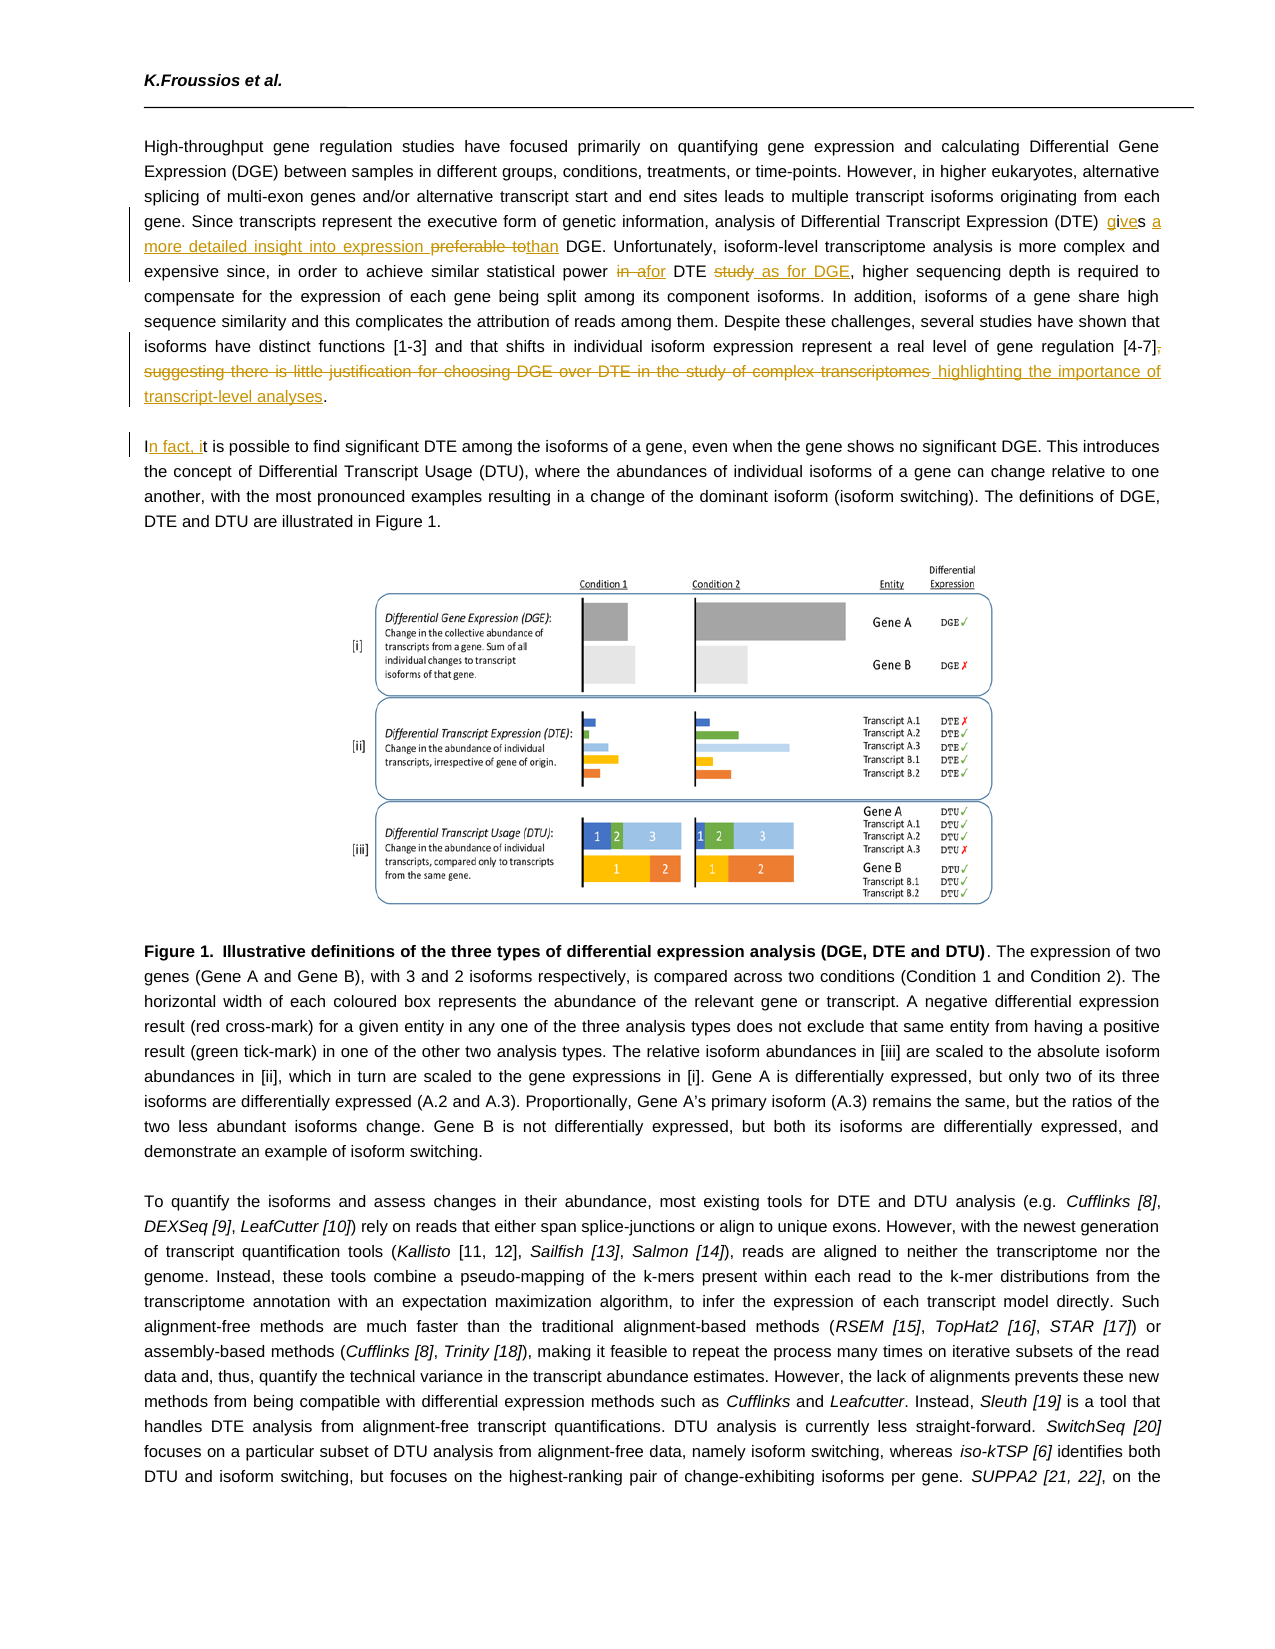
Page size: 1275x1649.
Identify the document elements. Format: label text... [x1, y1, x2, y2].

text High-throughput gene regulation studies have focused primarily on quantifying gene expression and calculating Differential Gene Expression (DGE) between samples in different groups, conditions, treatments, or time-points. However, in higher eukaryotes, alternative splicing of multi-exon genes and/or alternative transcript start and end sites leads to multiple transcript isoforms originating from each gene. Since transcripts represent the executive form of genetic information, analysis of Differential Transcript Expression (DTE) gives a more detailed insight into expression than DGE. Unfortunately, isoform-level transcriptome analysis is more complex and expensive since, in order to achieve similar statistical power for DTE as for DGE, higher sequencing depth is required to compensate for the expression of each gene being split among its component isoforms. In addition, isoforms of a gene share high sequence similarity and this complicates the attribution of reads among them. Despite these challenges, several studies have shown that isoforms have distinct functions [1-3] and that shifts in individual isoform expression represent a real level of gene regulation [4-7] highlighting the importance of transcript-level analyses. [144, 132, 1161, 407]
text To quantify the isoforms and assess changes in their abundance, most existing tools for DTE and DTU analysis (e.g. Cufflinks [8], DEXSeq [9], LeafCutter [10]) rely on reads that either span splice-junctions or align to unique exons. However, with the newest generation of transcript quantification tools (Kallisto [11, 12], Sailfish [13], Salmon [14]), reads are aligned to neither the transcriptome nor the genome. Instead, these tools combine a pseudo-mapping of the k-mers present within each read to the k-mer distributions from the transcriptome annotation with an expectation maximization algorithm, to infer the expression of each transcript model directly. Such alignment-free methods are much faster than the traditional alignment-based methods (RSEM [15], TopHat2 [16], STAR [17]) or assembly-based methods (Cufflinks [8], Trinity [18]), making it feasible to repeat the process many times on iterative subsets of the read data and, thus, quantify the technical variance in the transcript abundance estimates. However, the lack of alignments prevents these new methods from being compatible with differential expression methods such as Cufflinks and Leafcutter. Instead, Sleuth [19] is a tool that handles DTE analysis from alignment-free transcript quantifications. DTU analysis is currently less straight-forward. SwitchSeq [20] focuses on a particular subset of DTU analysis from alignment-free data, namely isoform switching, whereas iso-kTSP [6] identifies both DTU and isoform switching, but focuses on the highest-ranking pair of change-exhibiting isoforms per gene. SUPPA2 [21, 22], on the [144, 1188, 1161, 1488]
text In fact, it is possible to find significant DTE among the isoforms of a gene, even when the gene shows no significant DGE. This introduces the concept of Differential Transcript Usage (DTU), where the abundances of individual isoforms of a gene can change relative to one another, with the most pronounced examples resulting in a change of the dominant isoform (isoform switching). The definitions of DGE, DTE and DTU are illustrated in Figure 1. [144, 432, 1161, 532]
text Figure 1. Illustrative definitions of the three types of differential expression analysis (DGE, DTE and DTU). The expression of two genes (Gene A and Gene B), with 3 and 2 isoforms respectively, is compared across two conditions (Condition 1 and Condition 2). The horizontal width of each coloured box represents the abundance of the relevant gene or transcript. A negative differential expression result (red cross-mark) for a given entity in any one of the three analysis types does not exclude that same entity from having a positive result (green tick-mark) in one of the other two analysis types. The relative isoform abundances in [iii] are scaled to the absolute isoform abundances in [ii], which in turn are scaled to the gene expressions in [i]. Gene A is differentially expressed, but only two of its three isoforms are differentially expressed (A.2 and A.3). Proportionally, Gene A’s primary isoform (A.3) remains the same, but the ratios of the two less abundant isoforms change. Gene B is not differentially expressed, but both its isoforms are differentially expressed, and demonstrate an example of isoform switching. [144, 938, 1161, 1163]
picture [345, 557, 998, 913]
